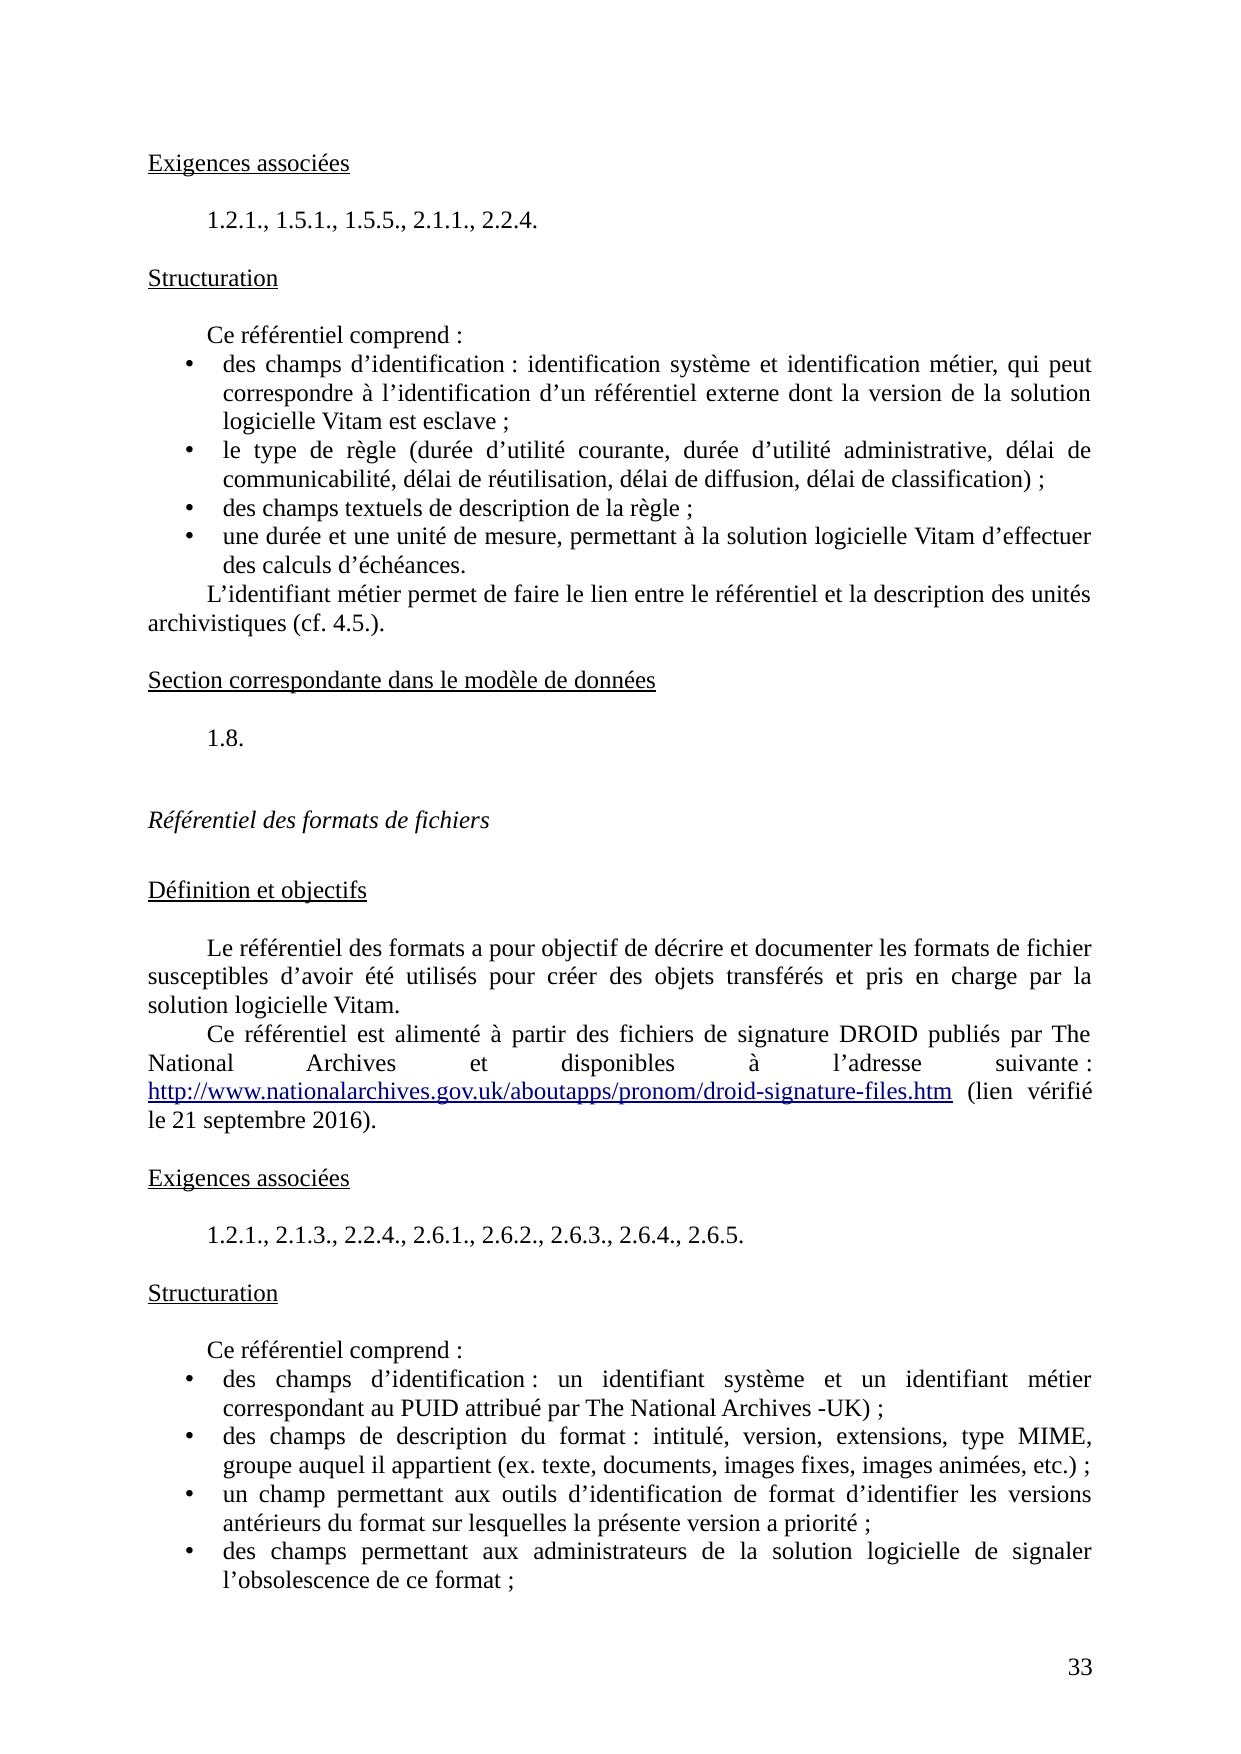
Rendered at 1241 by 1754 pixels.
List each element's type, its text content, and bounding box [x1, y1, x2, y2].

text L’identifiant métier permet de faire le lien entre le référentiel et la description des unités archivistiques (cf. 4.5.). [148, 579, 1093, 636]
text Structuration [148, 263, 1093, 291]
list des champs de description du format : intitulé, version, extensions, type MIME, groupe auquel il appartient (ex. texte, documents, images fixes, images animées, etc.) ; [185, 1421, 1093, 1479]
text 1.2.1., 2.1.3., 2.2.4., 2.6.1., 2.6.2., 2.6.3., 2.6.4., 2.6.5. [148, 1220, 1093, 1249]
text Définition et objectifs [148, 875, 1093, 904]
text Structuration [148, 1278, 1093, 1306]
list des champs d’identification : identification système et identification métier, qui peut correspondre à l’identification d’un référentiel externe dont la version de la solution logicielle Vitam est esclave ; [185, 349, 1093, 435]
text 1.2.1., 1.5.1., 1.5.5., 2.1.1., 2.2.4. [148, 205, 1093, 234]
subtitle Référentiel des formats de fichiers [148, 805, 1093, 834]
text Ce référentiel comprend : [148, 1335, 1093, 1364]
text Exigences associées [148, 148, 1093, 176]
list le type de règle (durée d’utilité courante, durée d’utilité administrative, délai de communicabilité, délai de réutilisation, délai de diffusion, délai de classification) ; [185, 435, 1093, 493]
text Le référentiel des formats a pour objectif de décrire et documenter les formats de fichier susceptibles d’avoir été utilisés pour créer des objets transférés et pris en charge par la solution logicielle Vitam. [148, 933, 1093, 1019]
text Section correspondante dans le modèle de données [148, 665, 1093, 694]
list un champ permettant aux outils d’identification de format d’identifier les versions antérieurs du format sur lesquelles la présente version a priorité ; [185, 1479, 1093, 1536]
list des champs textuels de description de la règle ; [185, 493, 1093, 521]
text Exigences associées [148, 1163, 1093, 1191]
text Ce référentiel est alimenté à partir des fichiers de signature DROID publiés par The National Archives et disponibles à l’adresse suivante : http://www.nationalarchives.gov.uk/aboutapps/pronom/droid-signature-files.htm (lien vérifié le 21 septembre 2016). [148, 1019, 1093, 1134]
text 1.8. [148, 723, 1093, 751]
text Ce référentiel comprend : [148, 320, 1093, 349]
list des champs permettant aux administrateurs de la solution logicielle de signaler l’obsolescence de ce format ; [185, 1536, 1093, 1594]
list une durée et une unité de mesure, permettant à la solution logicielle Vitam d’effectuer des calculs d’échéances. [185, 521, 1093, 579]
list des champs d’identification : un identifiant système et un identifiant métier correspondant au PUID attribué par The National Archives -UK) ; [185, 1364, 1093, 1421]
